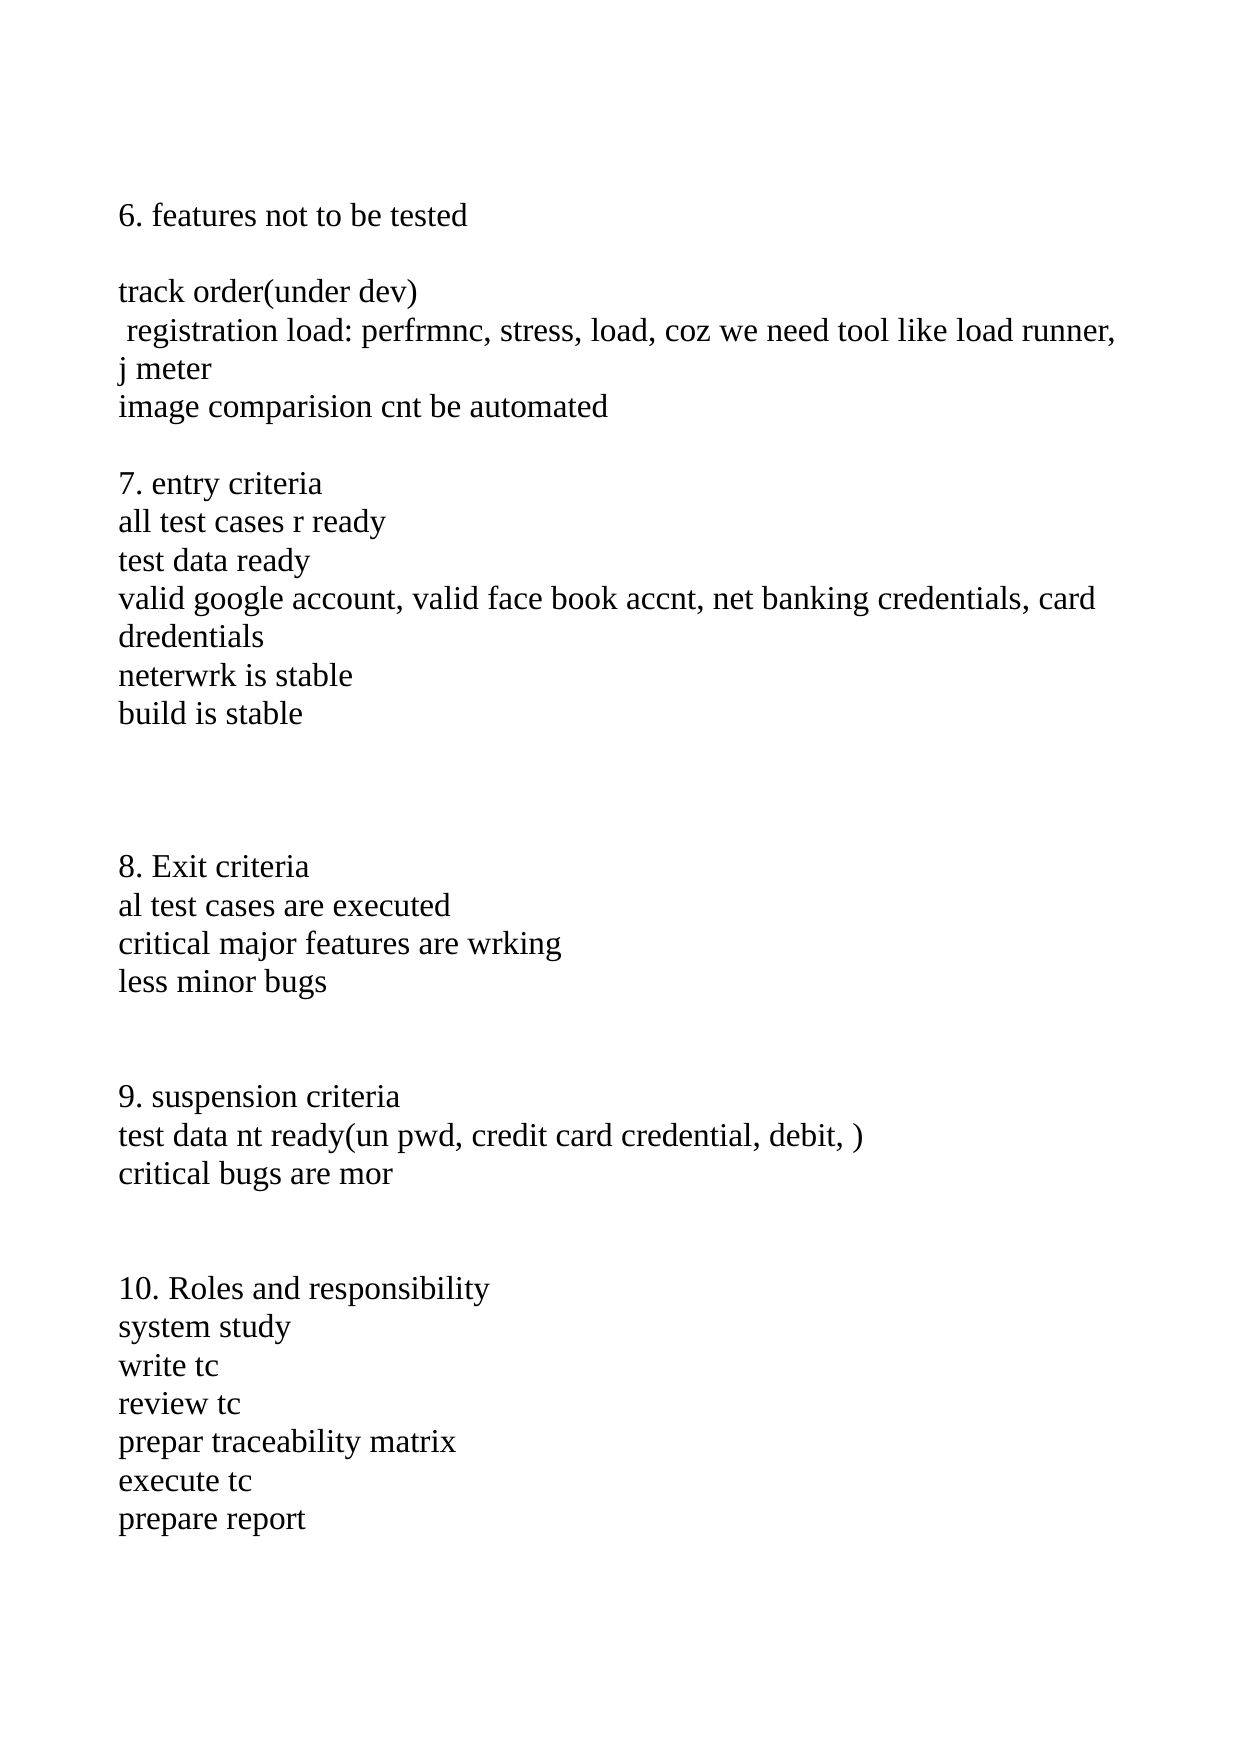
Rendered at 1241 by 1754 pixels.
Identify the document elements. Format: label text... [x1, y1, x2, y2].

text 6. features not to be tested [118, 195, 1122, 233]
text 10. Roles and responsibility [118, 1268, 1122, 1306]
text system study [118, 1306, 1122, 1345]
text 7. entry criteria [118, 463, 1122, 501]
text al test cases are executed [118, 885, 1122, 923]
text execute tc [118, 1460, 1122, 1498]
text build is stable [118, 693, 1122, 731]
text track order(under dev) [118, 271, 1122, 310]
text prepar traceability matrix [118, 1421, 1122, 1460]
text 9. suspension criteria [118, 1076, 1122, 1115]
text 8. Exit criteria [118, 846, 1122, 885]
text critical major features are wrking [118, 923, 1122, 961]
text prepare report [118, 1498, 1122, 1536]
text test data nt ready(un pwd, credit card credential, debit, ) [118, 1115, 1122, 1153]
text review tc [118, 1383, 1122, 1421]
text test data ready [118, 540, 1122, 578]
text neterwrk is stable [118, 655, 1122, 693]
text valid google account, valid face book accnt, net banking credentials, card dredentials [118, 578, 1122, 655]
text registration load: perfrmnc, stress, load, coz we need tool like load runner, j meter [118, 310, 1122, 386]
text all test cases r ready [118, 501, 1122, 540]
text image comparision cnt be automated [118, 386, 1122, 425]
text less minor bugs [118, 961, 1122, 1000]
text write tc [118, 1345, 1122, 1383]
text critical bugs are mor [118, 1153, 1122, 1191]
